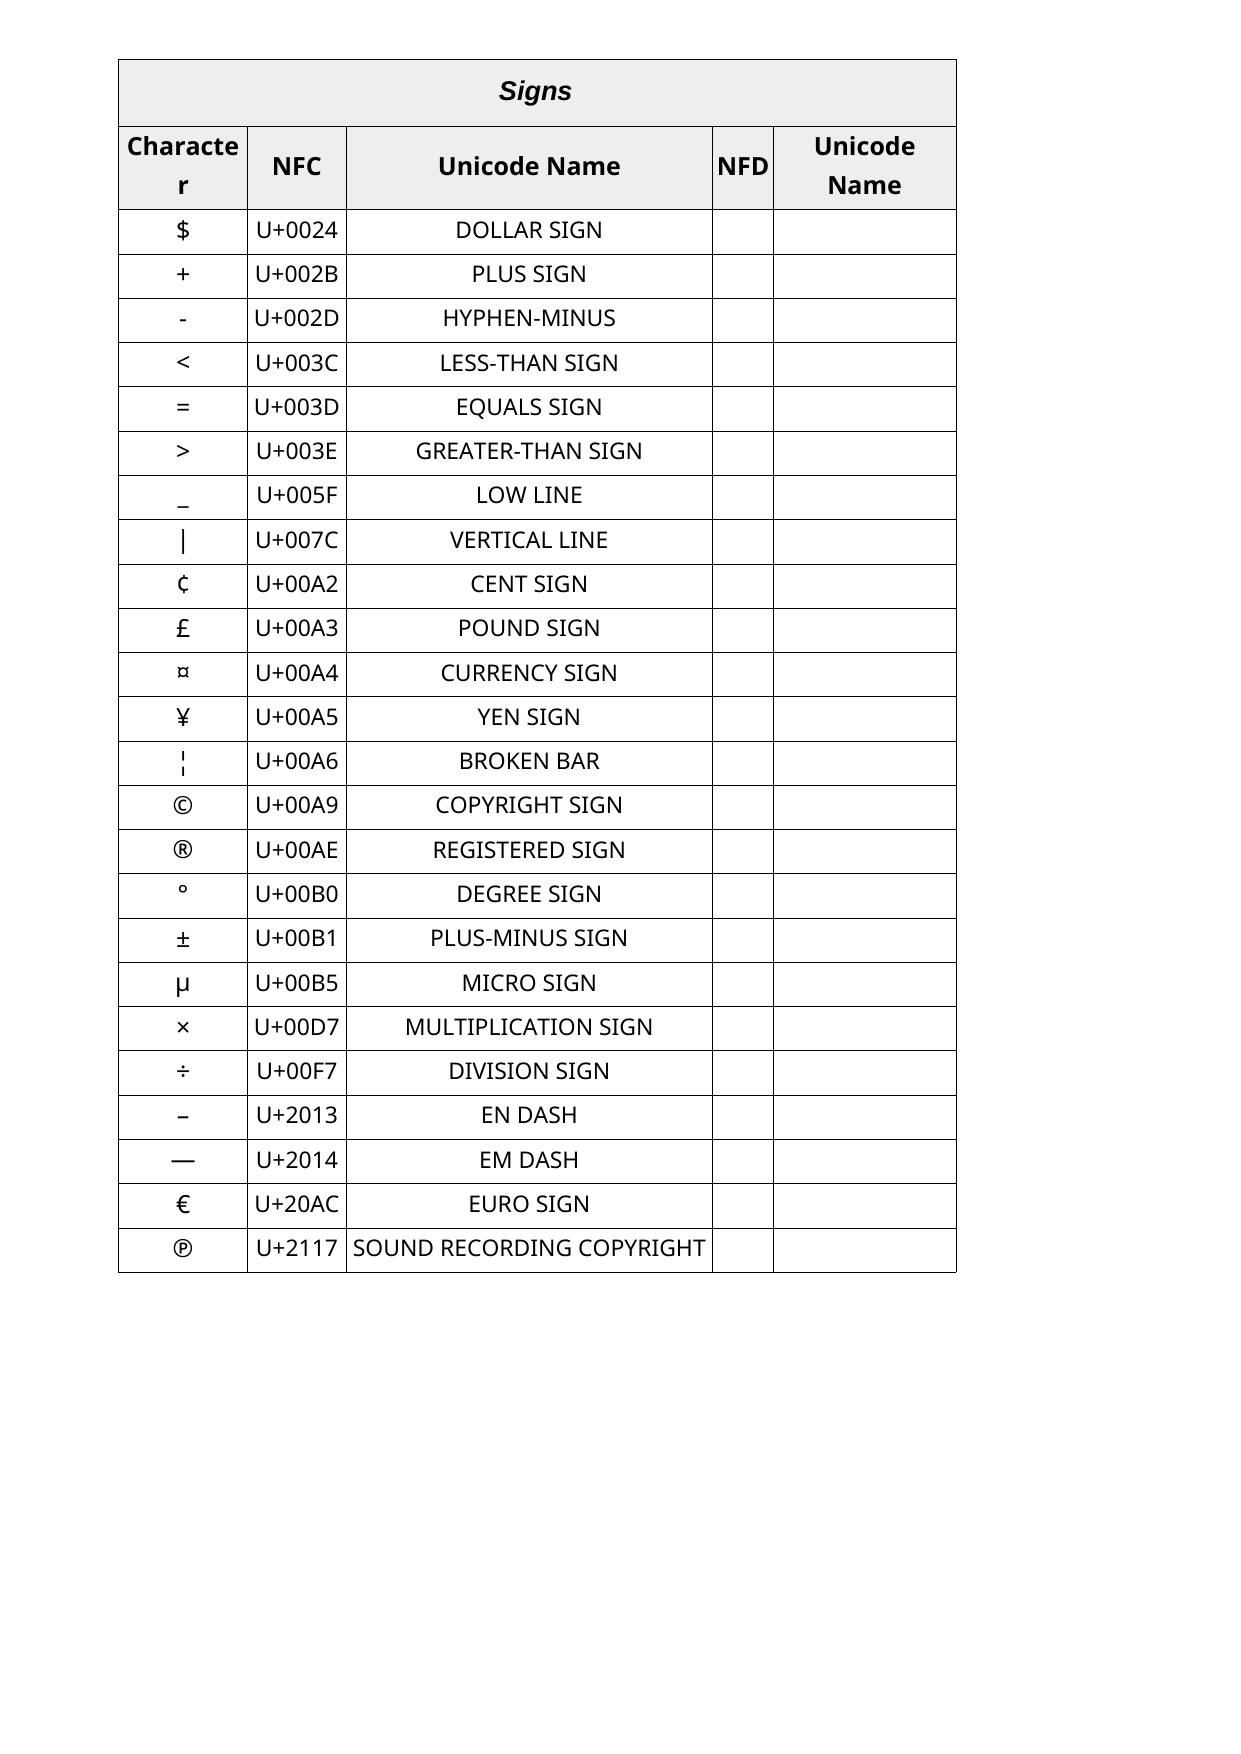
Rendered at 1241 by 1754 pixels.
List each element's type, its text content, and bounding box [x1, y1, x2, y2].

table_cell U+002D [248, 299, 346, 342]
table_cell EN DASH [347, 1096, 712, 1139]
table_cell [774, 609, 956, 652]
table_cell [774, 565, 956, 608]
table_cell Character [119, 127, 247, 209]
table_cell [774, 830, 956, 873]
table_cell [713, 1007, 773, 1050]
table_cell U+00A2 [248, 565, 346, 608]
table_cell U+00A6 [248, 742, 346, 785]
table_cell Unicode Name [347, 127, 712, 209]
table_cell ¥ [119, 697, 247, 741]
table_cell [713, 874, 773, 918]
table_cell NFD [713, 127, 773, 209]
table_cell [774, 432, 956, 475]
table_cell U+00D7 [248, 1007, 346, 1050]
table_cell [774, 742, 956, 785]
table_cell $ [119, 210, 247, 253]
table_cell [713, 565, 773, 608]
table_cell [774, 387, 956, 431]
table_cell [774, 874, 956, 918]
table_cell MULTIPLICATION SIGN [347, 1007, 712, 1050]
table_cell × [119, 1007, 247, 1050]
table_cell [774, 697, 956, 741]
table_cell LESS-THAN SIGN [347, 343, 712, 386]
table_cell U+003E [248, 432, 346, 475]
table_cell [713, 609, 773, 652]
table_cell [713, 1096, 773, 1139]
table_cell [713, 387, 773, 431]
table_cell U+003D [248, 387, 346, 431]
table_cell DEGREE SIGN [347, 874, 712, 918]
table_cell U+0024 [248, 210, 346, 253]
table_cell [713, 786, 773, 829]
table_cell [713, 830, 773, 873]
table_cell [713, 742, 773, 785]
table_cell DOLLAR SIGN [347, 210, 712, 253]
table_cell > [119, 432, 247, 475]
table_cell [713, 1184, 773, 1227]
table_cell [713, 520, 773, 563]
table_cell MICRO SIGN [347, 963, 712, 1006]
table_cell [713, 1051, 773, 1095]
table_cell € [119, 1184, 247, 1227]
table_cell EURO SIGN [347, 1184, 712, 1227]
table_cell ® [119, 830, 247, 873]
table_cell [774, 520, 956, 563]
table_cell ° [119, 874, 247, 918]
table_cell COPYRIGHT SIGN [347, 786, 712, 829]
table_cell [774, 1229, 956, 1272]
table_cell NFC [248, 127, 346, 209]
table_cell U+007C [248, 520, 346, 563]
table_cell [774, 919, 956, 962]
table_cell [774, 1184, 956, 1227]
table_cell U+003C [248, 343, 346, 386]
table_cell [713, 1229, 773, 1272]
table_cell U+00AE [248, 830, 346, 873]
table_cell U+20AC [248, 1184, 346, 1227]
table_cell ÷ [119, 1051, 247, 1095]
table_cell ± [119, 919, 247, 962]
table_cell HYPHEN-MINUS [347, 299, 712, 342]
table_cell [713, 919, 773, 962]
table_cell [774, 476, 956, 519]
table_cell YEN SIGN [347, 697, 712, 741]
table_cell - [119, 299, 247, 342]
table_cell [713, 210, 773, 253]
table_cell LOW LINE [347, 476, 712, 519]
table_cell [774, 786, 956, 829]
table_cell U+00B5 [248, 963, 346, 1006]
table_cell | [119, 520, 247, 563]
table_cell PLUS SIGN [347, 255, 712, 298]
table_cell [713, 343, 773, 386]
table_cell µ [119, 963, 247, 1006]
table_cell DIVISION SIGN [347, 1051, 712, 1095]
table_cell [774, 1007, 956, 1050]
table_cell POUND SIGN [347, 609, 712, 652]
table_cell < [119, 343, 247, 386]
table_cell [774, 255, 956, 298]
table_cell © [119, 786, 247, 829]
table_cell U+00A4 [248, 653, 346, 696]
table_cell Unicode Name [774, 127, 956, 209]
table_cell U+00B1 [248, 919, 346, 962]
table_cell U+2013 [248, 1096, 346, 1139]
table_cell CURRENCY SIGN [347, 653, 712, 696]
table_cell + [119, 255, 247, 298]
table_cell VERTICAL LINE [347, 520, 712, 563]
table_cell ℗ [119, 1229, 247, 1272]
table_cell EQUALS SIGN [347, 387, 712, 431]
table_cell GREATER-THAN SIGN [347, 432, 712, 475]
table_cell [774, 1140, 956, 1183]
table_cell ¤ [119, 653, 247, 696]
table_cell [713, 476, 773, 519]
table_cell U+00F7 [248, 1051, 346, 1095]
table_cell £ [119, 609, 247, 652]
table_cell PLUS-MINUS SIGN [347, 919, 712, 962]
table_cell [774, 1096, 956, 1139]
table_cell [713, 653, 773, 696]
table_cell — [119, 1140, 247, 1183]
table_cell CENT SIGN [347, 565, 712, 608]
table_cell [713, 697, 773, 741]
table_cell [774, 210, 956, 253]
table_cell – [119, 1096, 247, 1139]
table_cell [774, 653, 956, 696]
table_cell U+2117 [248, 1229, 346, 1272]
table_cell REGISTERED SIGN [347, 830, 712, 873]
table_cell [713, 432, 773, 475]
table_cell [774, 963, 956, 1006]
table_cell SOUND RECORDING COPYRIGHT [347, 1229, 712, 1272]
table_cell U+00B0 [248, 874, 346, 918]
table_cell _ [119, 476, 247, 519]
table_cell [774, 1051, 956, 1095]
table_cell [774, 343, 956, 386]
table_cell ¦ [119, 742, 247, 785]
table_cell [713, 1140, 773, 1183]
table_cell ¢ [119, 565, 247, 608]
table_cell U+00A9 [248, 786, 346, 829]
table_cell EM DASH [347, 1140, 712, 1183]
table_cell [713, 963, 773, 1006]
table_cell BROKEN BAR [347, 742, 712, 785]
table_cell [713, 255, 773, 298]
table_cell [774, 299, 956, 342]
table_cell U+00A5 [248, 697, 346, 741]
table_cell = [119, 387, 247, 431]
table_header Signs [119, 60, 956, 126]
table_cell U+002B [248, 255, 346, 298]
table_cell U+005F [248, 476, 346, 519]
table_cell U+2014 [248, 1140, 346, 1183]
table_cell [713, 299, 773, 342]
table_cell U+00A3 [248, 609, 346, 652]
